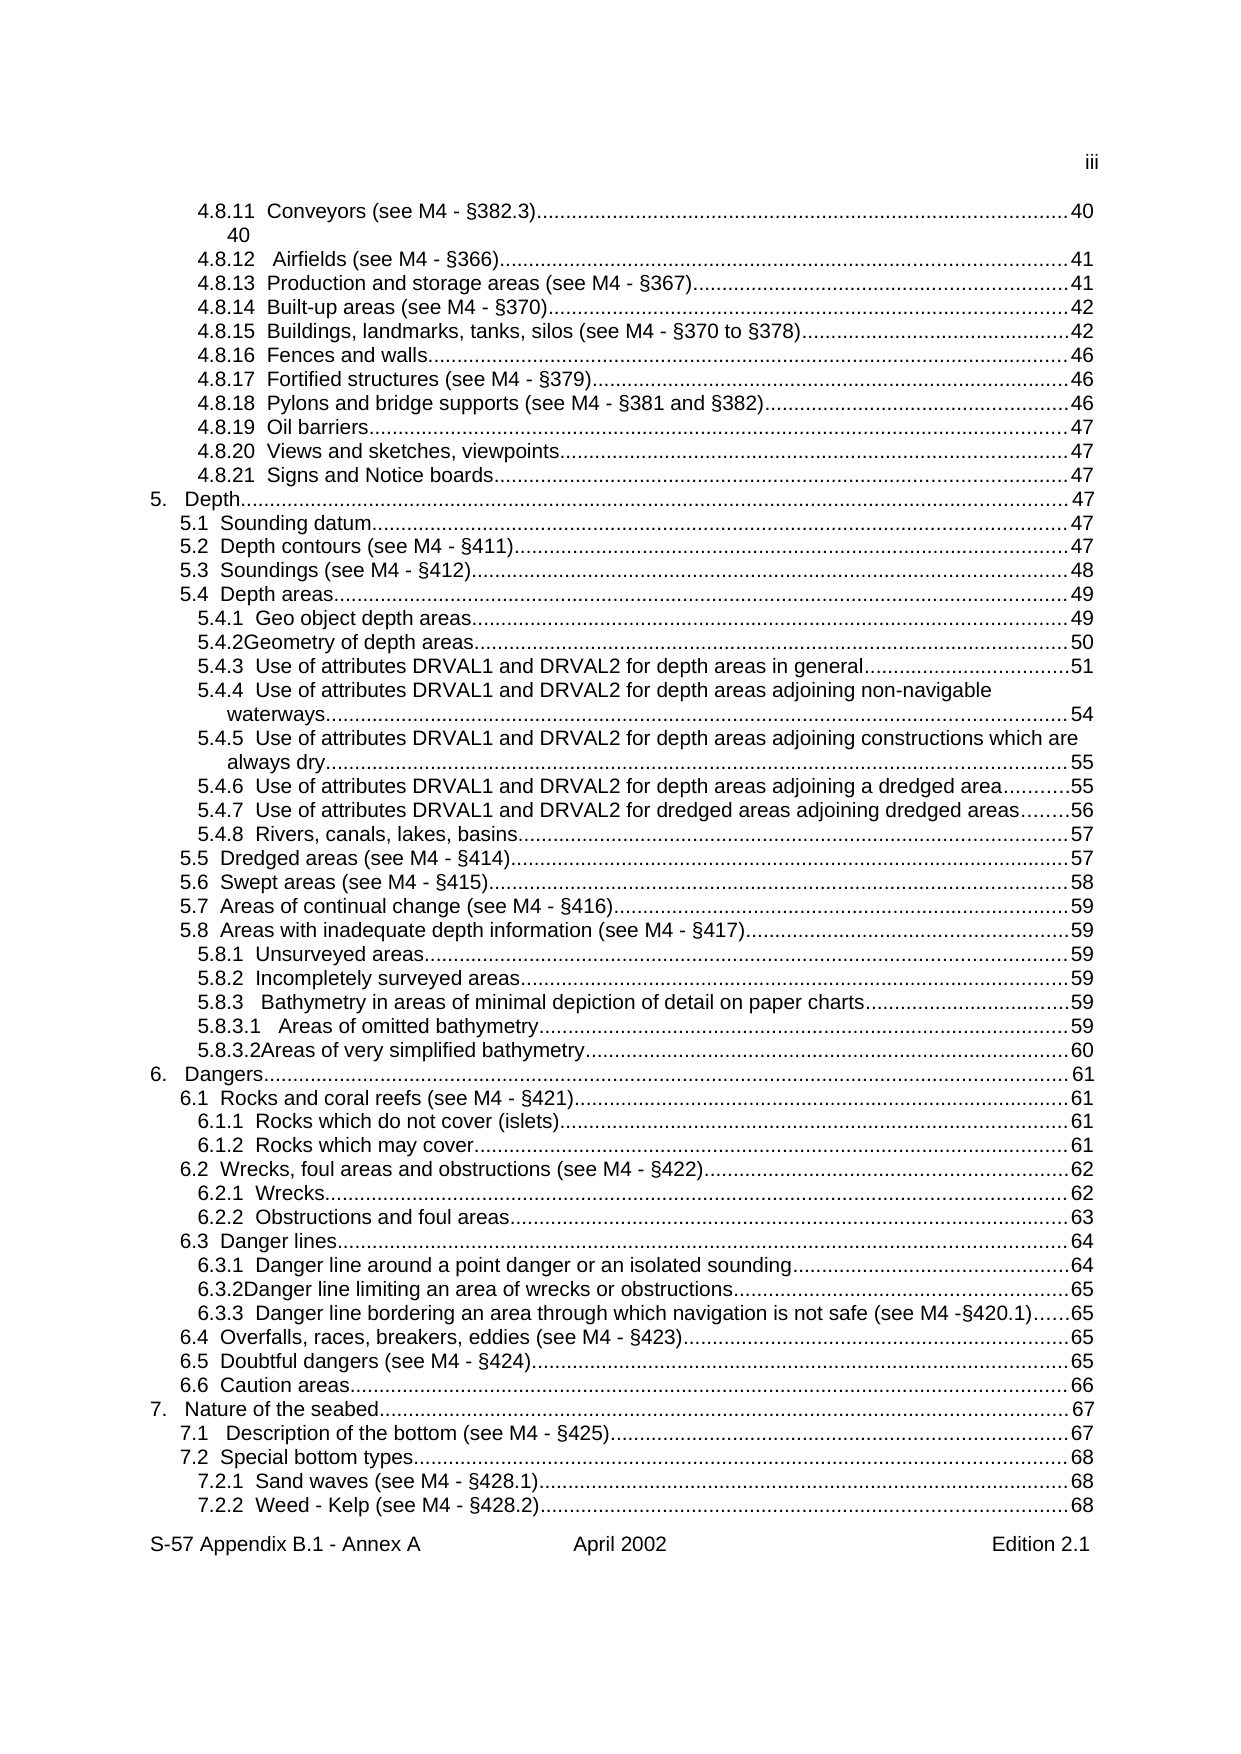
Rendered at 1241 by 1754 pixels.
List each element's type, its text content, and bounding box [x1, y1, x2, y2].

text 4.8.14 Built-up areas (see M4 - §370) 42 [197, 295, 1094, 319]
text 6.3.3 Danger line bordering an area through which navigation is not safe (see M4 -§420.1) 65 [197, 1301, 1094, 1325]
text 6.3 Danger lines 64 [179, 1229, 1094, 1253]
text 4.8.12 Airfields (see M4 - §366) 41 [197, 247, 1094, 271]
text 4.8.11 Conveyors (see M4 - §382.3) 40 [197, 199, 1094, 223]
text 4.8.17 Fortified structures (see M4 - §379) 46 [197, 367, 1094, 391]
text 5.6 Swept areas (see M4 - §415) 58 [179, 870, 1094, 894]
text 6.3.2Danger line limiting an area of wrecks or obstructions 65 [197, 1277, 1094, 1301]
text 5.8.3.2Areas of very simplified bathymetry 60 [197, 1037, 1094, 1061]
text 6. Dangers 61 [150, 1061, 1106, 1085]
text 7.1 Description of the bottom (see M4 - §425) 67 [179, 1421, 1094, 1445]
text 5. Depth 47 [150, 486, 1106, 510]
text 5.8.2 Incompletely surveyed areas 59 [197, 966, 1094, 989]
text 7. Nature of the seabed 67 [150, 1397, 1106, 1421]
text 5.4.7 Use of attributes DRVAL1 and DRVAL2 for dredged areas adjoining dredged areas 56 [197, 798, 1094, 822]
text 5.4.2Geometry of depth areas 50 [197, 630, 1094, 654]
text 7.2 Special bottom types 68 [179, 1445, 1094, 1469]
text 5.8.3.1 Areas of omitted bathymetry 59 [197, 1013, 1094, 1037]
text 5.4.8 Rivers, canals, lakes, basins 57 [197, 822, 1094, 846]
text 7.2.1 Sand waves (see M4 - §428.1) 68 [197, 1469, 1094, 1493]
text 6.3.1 Danger line around a point danger or an isolated sounding 64 [197, 1253, 1094, 1277]
text 5.4.1 Geo object depth areas 49 [197, 606, 1094, 630]
text 4.8.13 Production and storage areas (see M4 - §367) 41 [197, 271, 1094, 295]
text 5.4.5 Use of attributes DRVAL1 and DRVAL2 for depth areas adjoining constructions which are always dry 55 [197, 726, 1094, 774]
text 6.4 Overfalls, races, breakers, eddies (see M4 - §423) 65 [179, 1325, 1094, 1349]
text 40 [197, 223, 1094, 247]
text 5.2 Depth contours (see M4 - §411) 47 [179, 534, 1094, 558]
text 5.3 Soundings (see M4 - §412) 48 [179, 558, 1094, 582]
text 6.6 Caution areas 66 [179, 1373, 1094, 1397]
text 4.8.21 Signs and Notice boards 47 [197, 462, 1094, 486]
text 5.8.1 Unsurveyed areas 59 [197, 942, 1094, 966]
text 6.2.1 Wrecks 62 [197, 1181, 1094, 1205]
text 4.8.20 Views and sketches, viewpoints 47 [197, 438, 1094, 462]
text 4.8.19 Oil barriers 47 [197, 414, 1094, 438]
text 6.2.2 Obstructions and foul areas 63 [197, 1205, 1094, 1229]
text 4.8.18 Pylons and bridge supports (see M4 - §381 and §382) 46 [197, 391, 1094, 414]
text 4.8.16 Fences and walls 46 [197, 343, 1094, 367]
text 5.4.6 Use of attributes DRVAL1 and DRVAL2 for depth areas adjoining a dredged area 55 [197, 774, 1094, 798]
text 5.4 Depth areas 49 [179, 582, 1094, 606]
text 5.1 Sounding datum 47 [179, 510, 1094, 534]
text 6.1.1 Rocks which do not cover (islets) 61 [197, 1109, 1094, 1133]
text 6.1 Rocks and coral reefs (see M4 - §421) 61 [179, 1085, 1094, 1109]
text 7.2.2 Weed - Kelp (see M4 - §428.2) 68 [197, 1493, 1094, 1517]
text 6.1.2 Rocks which may cover 61 [197, 1133, 1094, 1157]
text 5.5 Dredged areas (see M4 - §414) 57 [179, 846, 1094, 870]
text 5.4.4 Use of attributes DRVAL1 and DRVAL2 for depth areas adjoining non-navigable waterways 54 [197, 678, 1094, 726]
text 4.8.15 Buildings, landmarks, tanks, silos (see M4 - §370 to §378) 42 [197, 319, 1094, 343]
text 5.8 Areas with inadequate depth information (see M4 - §417) 59 [179, 918, 1094, 942]
text 6.2 Wrecks, foul areas and obstructions (see M4 - §422) 62 [179, 1157, 1094, 1181]
text 6.5 Doubtful dangers (see M4 - §424) 65 [179, 1349, 1094, 1373]
text 5.8.3 Bathymetry in areas of minimal depiction of detail on paper charts 59 [197, 989, 1094, 1013]
text 5.7 Areas of continual change (see M4 - §416) 59 [179, 894, 1094, 918]
text 5.4.3 Use of attributes DRVAL1 and DRVAL2 for depth areas in general 51 [197, 654, 1094, 678]
